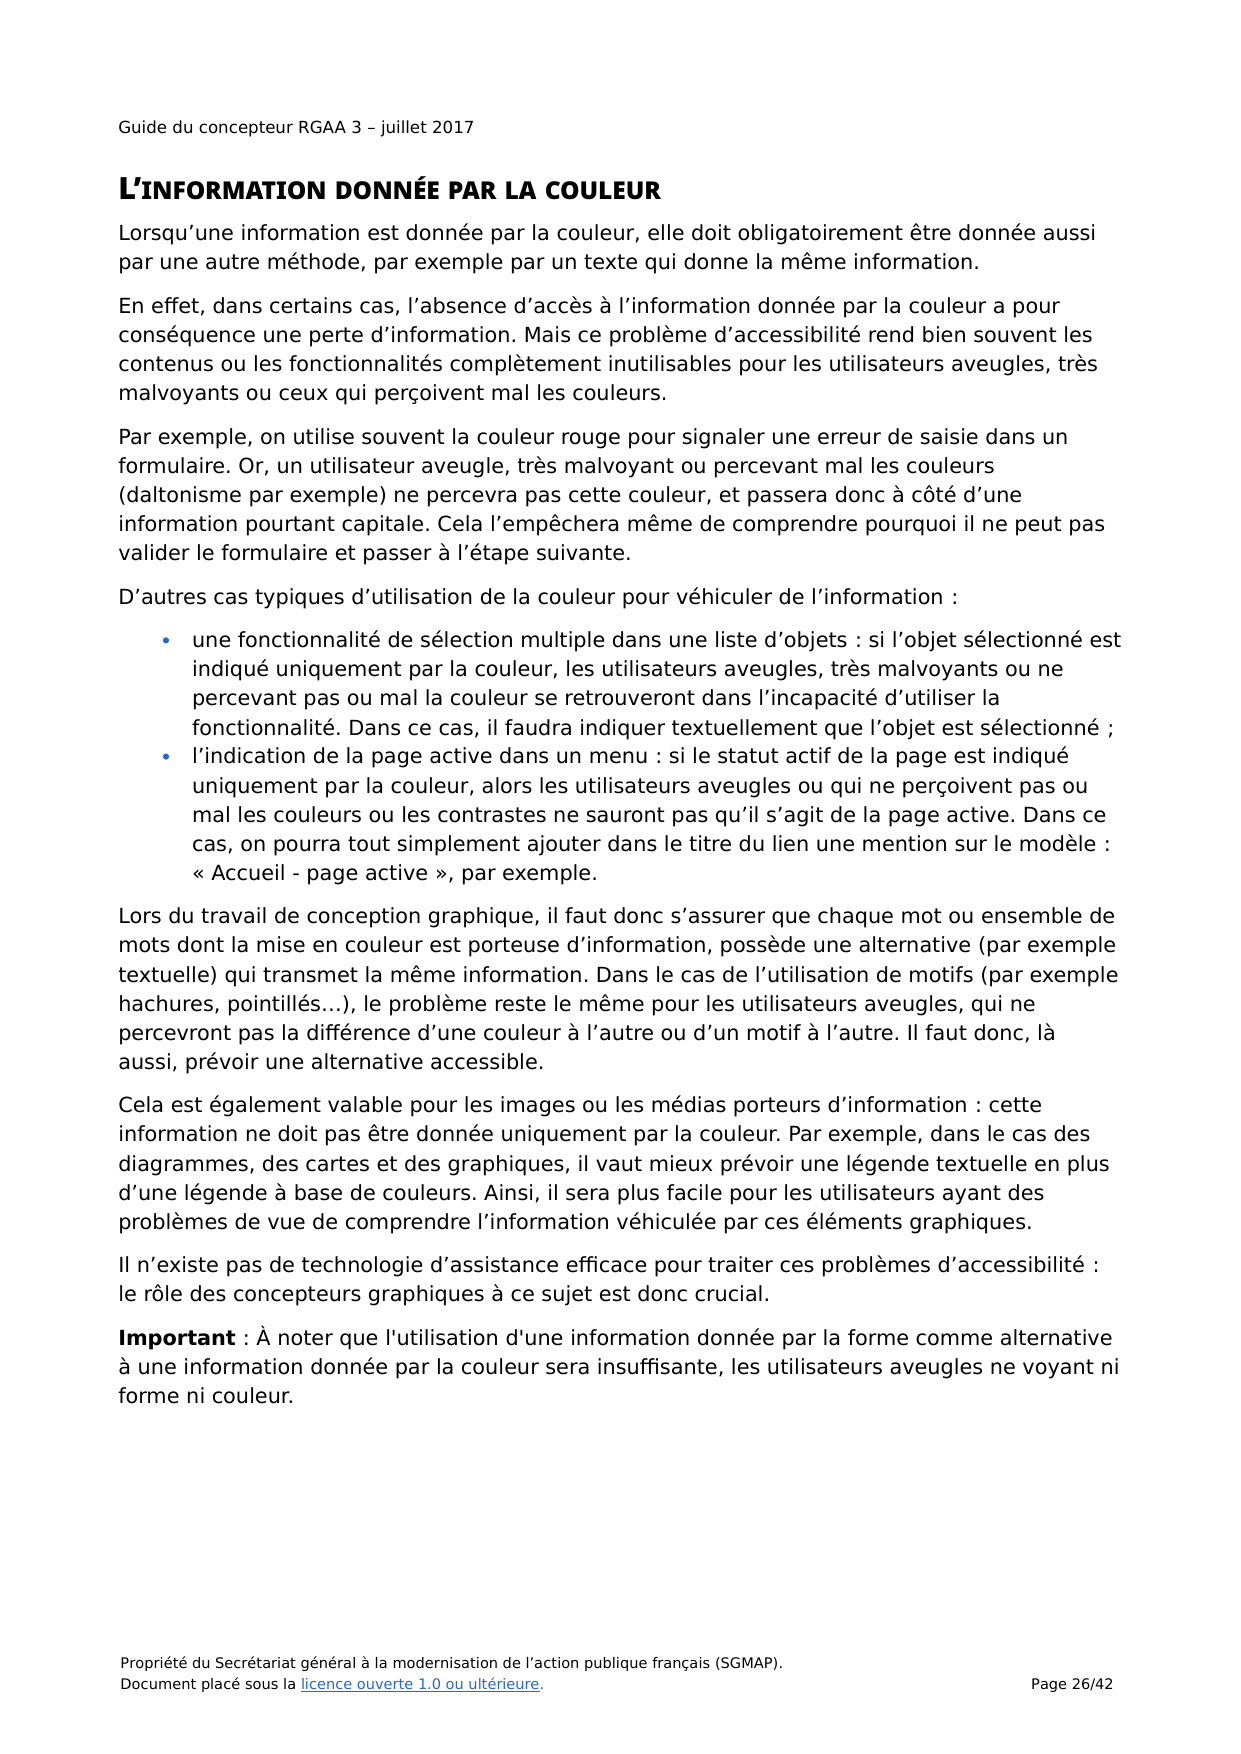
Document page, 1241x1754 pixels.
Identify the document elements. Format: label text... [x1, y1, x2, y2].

text Cela est également valable pour les images ou les médias porteurs d’information : cette information ne doit pas être donnée uniquement par la couleur. Par exemple, dans le cas des diagrammes, des cartes et des graphiques, il vaut mieux prévoir une légende textuelle en plus d’une légende à base de couleurs. Ainsi, il sera plus facile pour les utilisateurs ayant des problèmes de vue de comprendre l’information véhiculée par ces éléments graphiques. [118, 1093, 1122, 1234]
list l’indication de la page active dans un menu : si le statut actif de la page est indiqué uniquement par la couleur, alors les utilisateurs aveugles ou qui ne perçoivent pas ou mal les couleurs ou les contrastes ne sauront pas qu’il s’agit de la page active. Dans ce cas, on pourra tout simplement ajouter dans le titre du lien une mention sur le modèle : « Accueil - page active », par exemple. [162, 744, 1122, 885]
text Par exemple, on utilise souvent la couleur rouge pour signaler une erreur de saisie dans un formulaire. Or, un utilisateur aveugle, très malvoyant ou percevant mal les couleurs (daltonisme par exemple) ne percevra pas cette couleur, et passera donc à côté d’une information pourtant capitale. Cela l’empêchera même de comprendre pourquoi il ne peut pas valider le formulaire et passer à l’étape suivante. [118, 425, 1122, 565]
text D’autres cas typiques d’utilisation de la couleur pour véhiculer de l’information : [118, 585, 1122, 609]
text Important : À noter que l'utilisation d'une information donnée par la forme comme alternative à une information donnée par la couleur sera insuffisante, les utilisateurs aveugles ne voyant ni forme ni couleur. [118, 1326, 1122, 1408]
text En effet, dans certains cas, l’absence d’accès à l’information donnée par la couleur a pour conséquence une perte d’information. Mais ce problème d’accessibilité rend bien souvent les contenus ou les fonctionnalités complètement inutilisables pour les utilisateurs aveugles, très malvoyants ou ceux qui perçoivent mal les couleurs. [118, 294, 1122, 405]
text Lorsqu’une information est donnée par la couleur, elle doit obligatoirement être donnée aussi par une autre méthode, par exemple par un texte qui donne la même information. [118, 221, 1122, 274]
list une fonctionnalité de sélection multiple dans une liste d’objets : si l’objet sélectionné est indiqué uniquement par la couleur, les utilisateurs aveugles, très malvoyants ou ne percevant pas ou mal la couleur se retrouveront dans l’incapacité d’utiliser la fonctionnalité. Dans ce cas, il faudra indiquer textuellement que l’objet est sélectionné ; [162, 628, 1122, 740]
text Il n’existe pas de technologie d’assistance efficace pour traiter ces problèmes d’accessibilité : le rôle des concepteurs graphiques à ce sujet est donc crucial. [118, 1253, 1122, 1307]
subtitle L’information donnée par la couleur [118, 167, 1122, 209]
text Lors du travail de conception graphique, il faut donc s’assurer que chaque mot ou ensemble de mots dont la mise en couleur est porteuse d’information, possède une alternative (par exemple textuelle) qui transmet la même information. Dans le cas de l’utilisation de motifs (par exemple hachures, pointillés…), le problème reste le même pour les utilisateurs aveugles, qui ne percevront pas la différence d’une couleur à l’autre ou d’un motif à l’autre. Il faut donc, là aussi, prévoir une alternative accessible. [118, 904, 1122, 1074]
